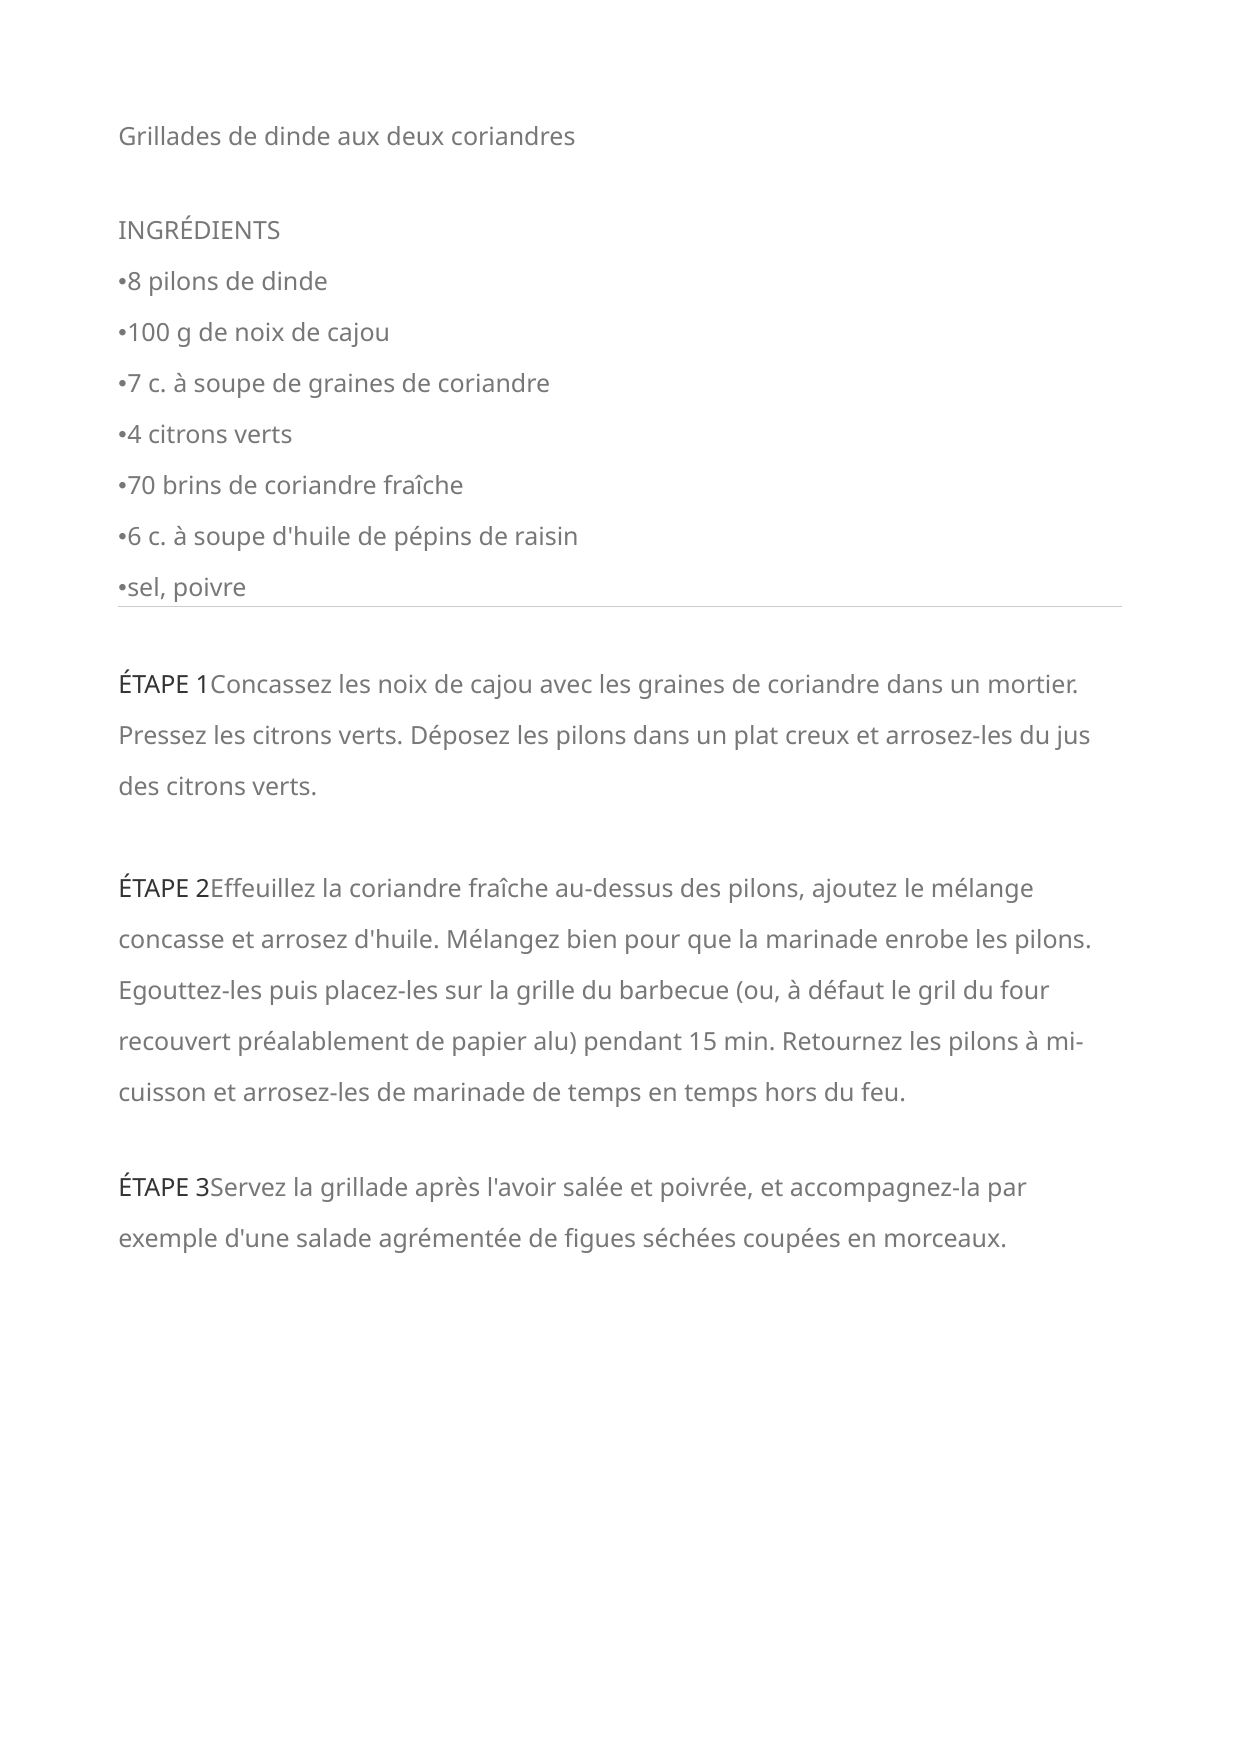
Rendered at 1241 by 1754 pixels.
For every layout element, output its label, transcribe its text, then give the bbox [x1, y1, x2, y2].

list 70 brins de coriandre fraîche [118, 467, 1122, 502]
text ÉTAPE 3Servez la grillade après l'avoir salée et poivrée, et accompagnez-la par exemple d'une salade agrémentée de figues séchées coupées en morceaux. [118, 1169, 1122, 1254]
list 6 c. à soupe d'huile de pépins de raisin [118, 518, 1122, 553]
text ÉTAPE 1Concassez les noix de cajou avec les graines de coriandre dans un mortier. Pressez les citrons verts. Déposez les pilons dans un plat creux et arrosez-les du jus des citrons verts. [118, 667, 1122, 803]
subtitle Grillades de dinde aux deux coriandres [118, 118, 1122, 152]
list 8 pilons de dinde [118, 263, 1122, 297]
text ÉTAPE 2Effeuillez la coriandre fraîche au-dessus des pilons, ajoutez le mélange concasse et arrosez d'huile. Mélangez bien pour que la marinade enrobe les pilons. Egouttez-les puis placez-les sur la grille du barbecue (ou, à défaut le gril du four recouvert préalablement de papier alu) pendant 15 min. Retournez les pilons à mi-cuisson et arrosez-les de marinade de temps en temps hors du feu. [118, 871, 1122, 1109]
list 7 c. à soupe de graines de coriandre [118, 365, 1122, 399]
subtitle INGRÉDIENTS [118, 212, 1122, 246]
list 4 citrons verts [118, 416, 1122, 451]
list 100 g de noix de cajou [118, 314, 1122, 348]
list sel, poivre [118, 569, 1122, 606]
